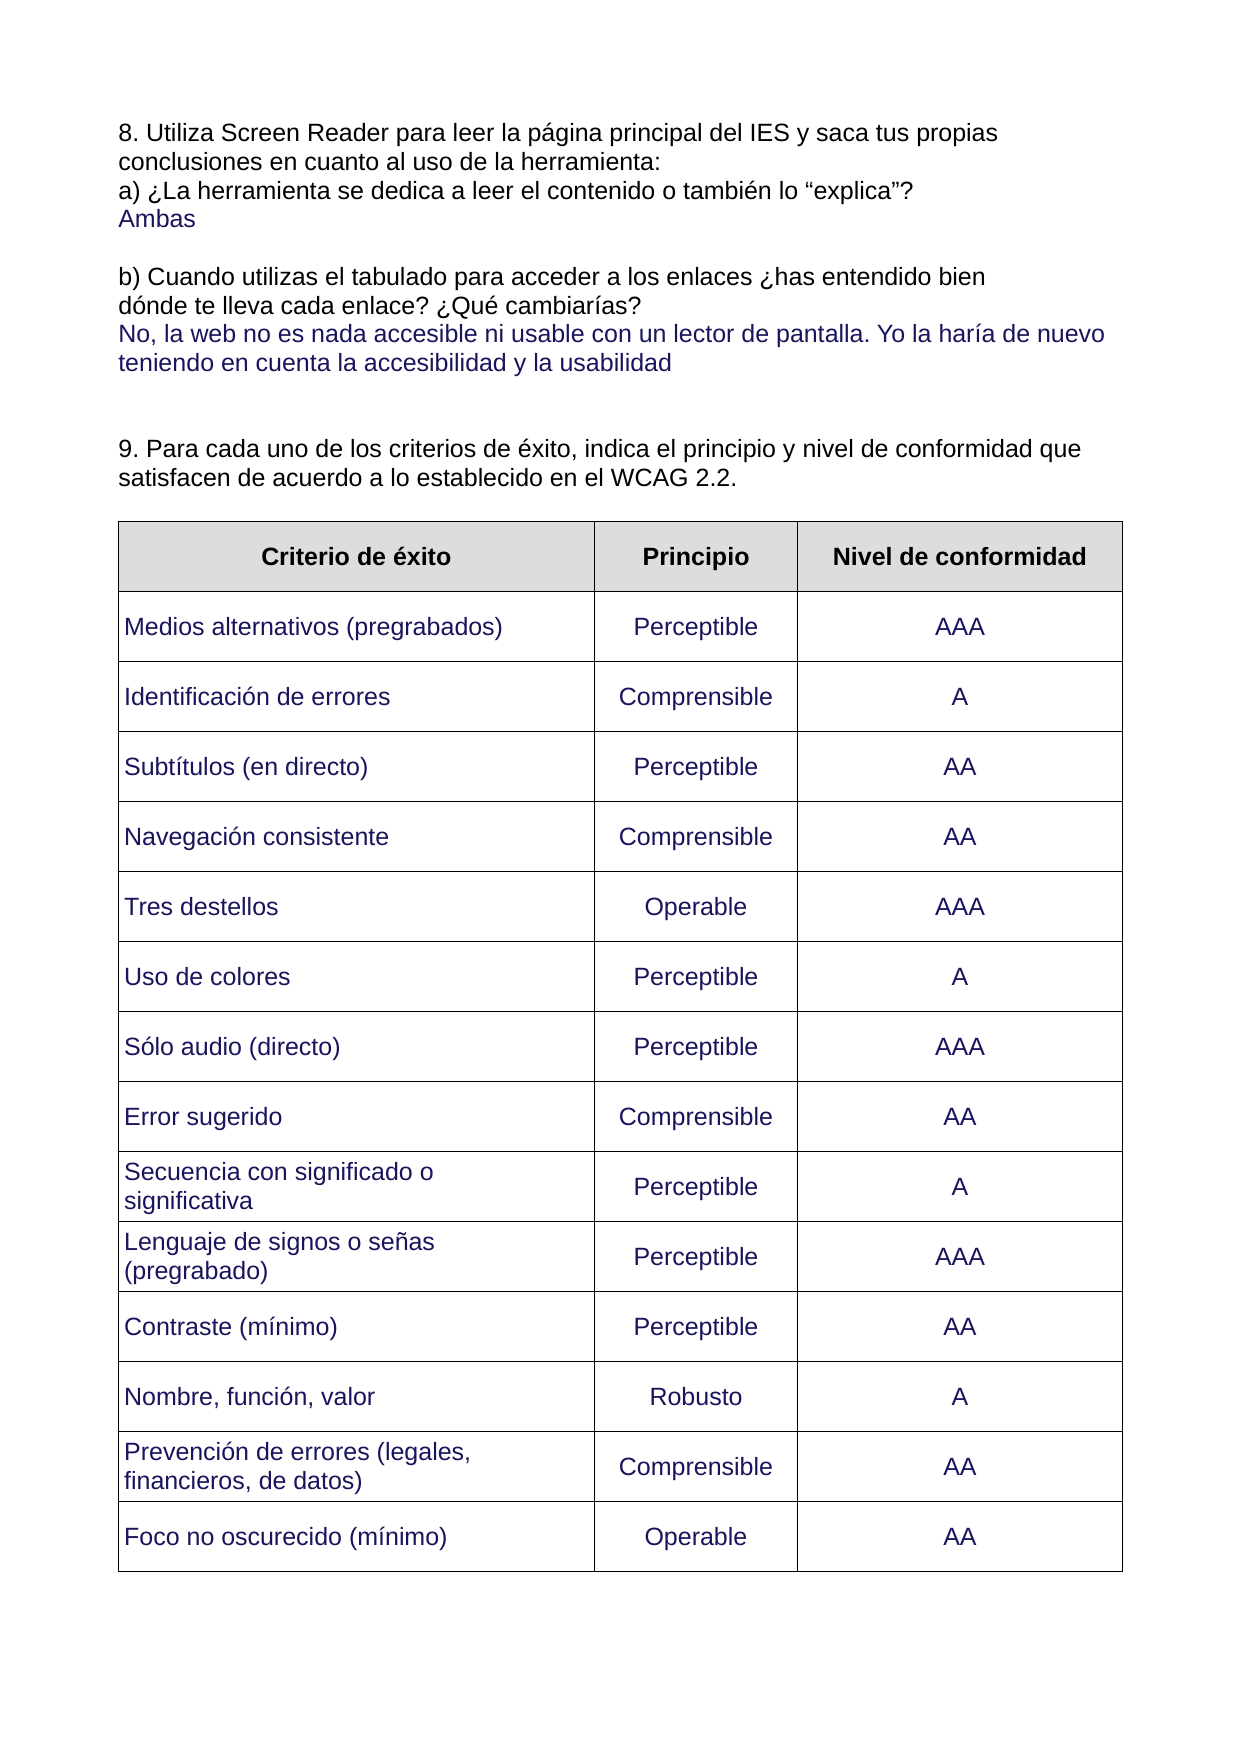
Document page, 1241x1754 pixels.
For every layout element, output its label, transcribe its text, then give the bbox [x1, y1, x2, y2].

table_cell Lenguaje de signos o señas (pregrabado) [119, 1222, 594, 1291]
text Ambas [118, 204, 1122, 233]
text 8. Utiliza Screen Reader para leer la página principal del IES y saca tus propias [118, 118, 1122, 147]
table_cell A [798, 942, 1122, 1011]
table_cell Comprensible [595, 802, 797, 871]
table_cell Uso de colores [119, 942, 594, 1011]
table_cell AA [798, 1292, 1122, 1361]
table_cell AA [798, 802, 1122, 871]
table_cell Tres destellos [119, 872, 594, 941]
table_header Criterio de éxito [119, 522, 594, 591]
table_cell Subtítulos (en directo) [119, 732, 594, 801]
text dónde te lleva cada enlace? ¿Qué cambiarías? [118, 291, 1122, 319]
table_header Nivel de conformidad [798, 522, 1122, 591]
table_cell AA [798, 732, 1122, 801]
table_cell A [798, 1152, 1122, 1221]
table_cell Comprensible [595, 662, 797, 731]
table_cell Robusto [595, 1362, 797, 1431]
table_cell AA [798, 1502, 1122, 1571]
table_cell AAA [798, 592, 1122, 661]
text No, la web no es nada accesible ni usable con un lector de pantalla. Yo la haría de nuevo teniendo en cuenta la accesibilidad y la usabilidad [118, 319, 1122, 377]
table_cell AAA [798, 1222, 1122, 1291]
table_cell Perceptible [595, 1012, 797, 1081]
table_cell Navegación consistente [119, 802, 594, 871]
table_cell AA [798, 1082, 1122, 1151]
table_cell Comprensible [595, 1432, 797, 1501]
table_cell Operable [595, 872, 797, 941]
table_cell Foco no oscurecido (mínimo) [119, 1502, 594, 1571]
table_cell Secuencia con significado o significativa [119, 1152, 594, 1221]
text 9. Para cada uno de los criterios de éxito, indica el principio y nivel de conformidad que [118, 434, 1122, 463]
table_cell Error sugerido [119, 1082, 594, 1151]
table_cell Perceptible [595, 732, 797, 801]
text satisfacen de acuerdo a lo establecido en el WCAG 2.2. [118, 463, 1122, 492]
table_cell Perceptible [595, 592, 797, 661]
table_cell Identificación de errores [119, 662, 594, 731]
table_cell Nombre, función, valor [119, 1362, 594, 1431]
table_header Principio [595, 522, 797, 591]
table_cell Sólo audio (directo) [119, 1012, 594, 1081]
table_cell A [798, 1362, 1122, 1431]
table_cell Medios alternativos (pregrabados) [119, 592, 594, 661]
table_cell Prevención de errores (legales, financieros, de datos) [119, 1432, 594, 1501]
table_cell Comprensible [595, 1082, 797, 1151]
table_cell Contraste (mínimo) [119, 1292, 594, 1361]
text a) ¿La herramienta se dedica a leer el contenido o también lo “explica”? [118, 176, 1122, 204]
table_cell Perceptible [595, 1292, 797, 1361]
text conclusiones en cuanto al uso de la herramienta: [118, 147, 1122, 176]
text b) Cuando utilizas el tabulado para acceder a los enlaces ¿has entendido bien [118, 262, 1122, 291]
table_cell Perceptible [595, 1152, 797, 1221]
table_cell AAA [798, 1012, 1122, 1081]
table_cell A [798, 662, 1122, 731]
table_cell Perceptible [595, 942, 797, 1011]
table_cell AA [798, 1432, 1122, 1501]
table_cell AAA [798, 872, 1122, 941]
table_cell Operable [595, 1502, 797, 1571]
table_cell Perceptible [595, 1222, 797, 1291]
